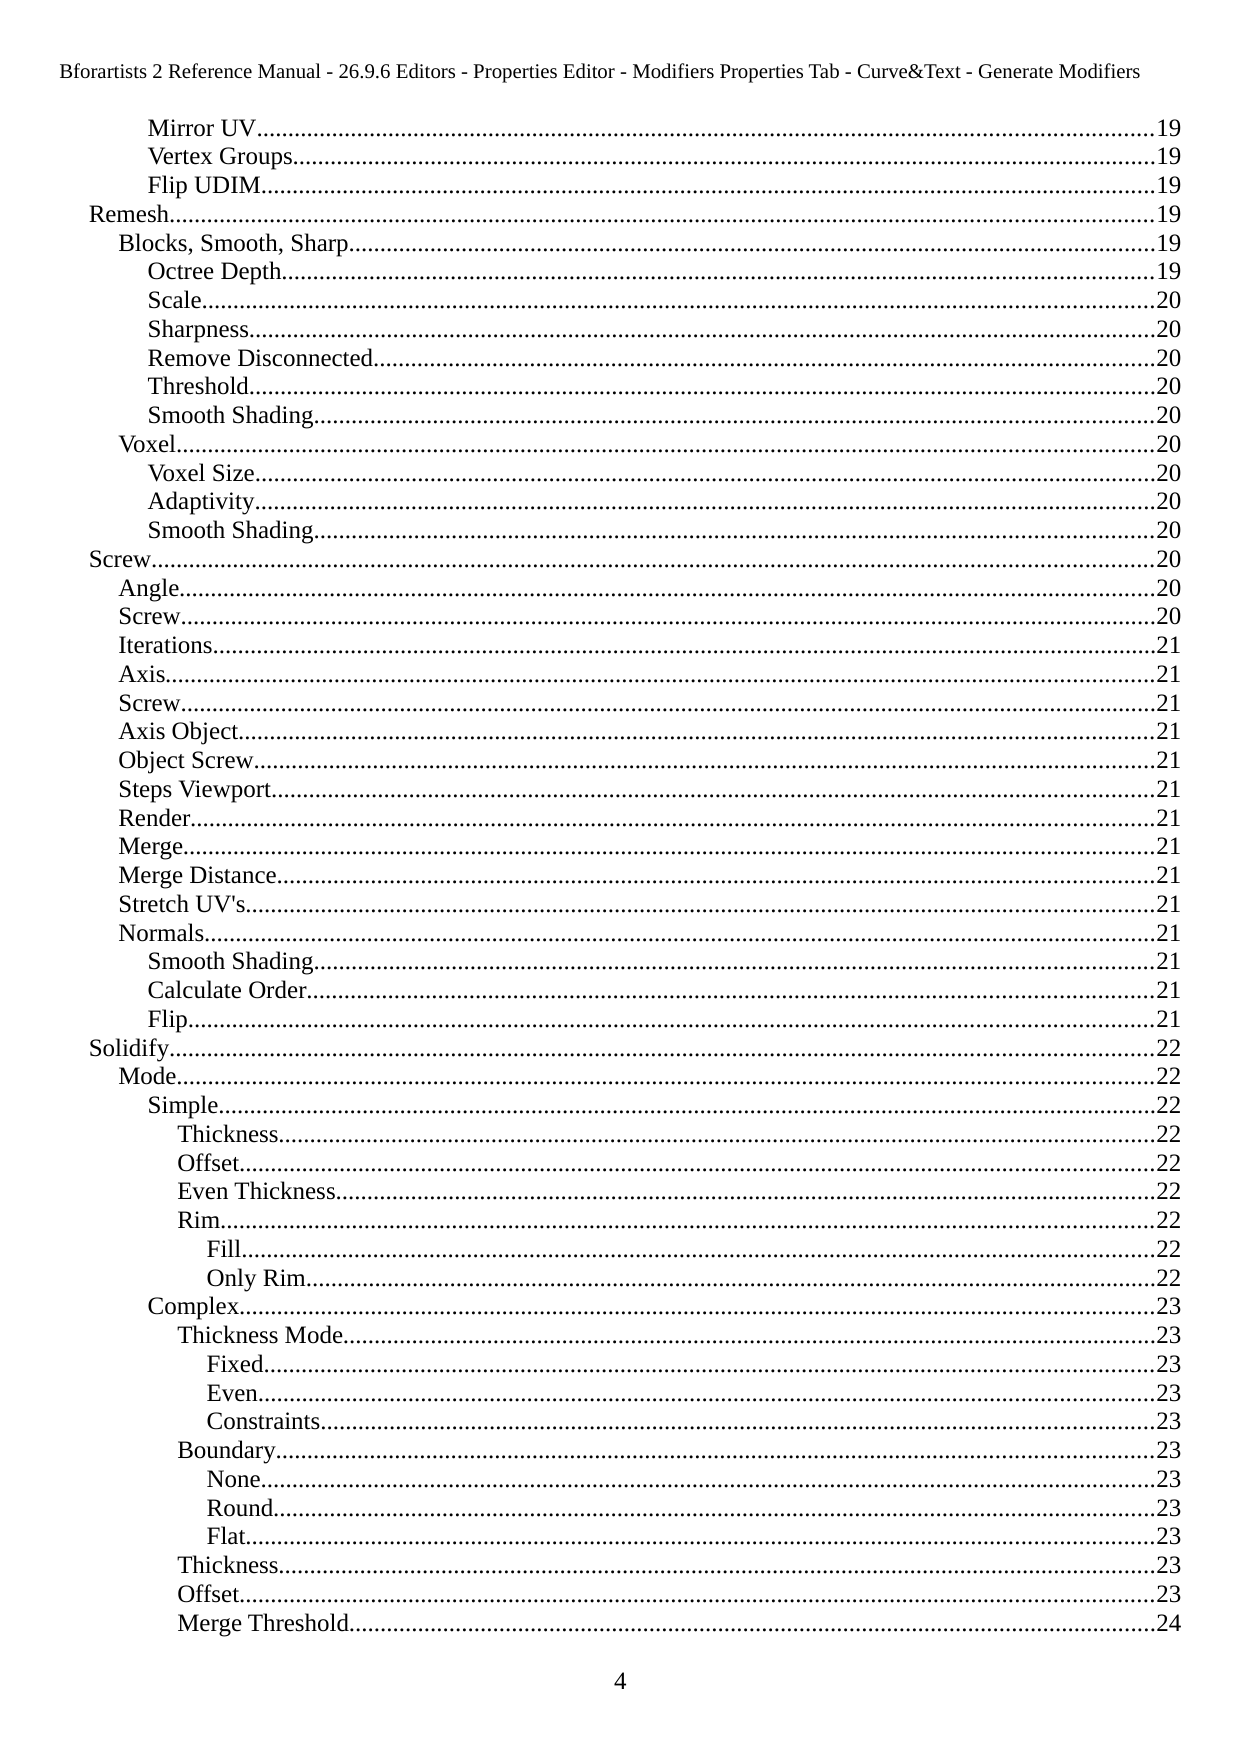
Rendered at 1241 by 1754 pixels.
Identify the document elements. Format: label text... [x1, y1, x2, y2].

text Solidify 22 [88, 1033, 1181, 1061]
text Normals 21 [118, 918, 1181, 946]
text Merge Threshold 24 [177, 1608, 1181, 1636]
text Blocks, Smooth, Sharp 19 [118, 228, 1181, 256]
text Fill 22 [206, 1234, 1181, 1263]
text Adaptivity 20 [147, 486, 1181, 515]
text Offset 22 [177, 1148, 1181, 1176]
text Even Thickness 22 [177, 1176, 1181, 1205]
text Merge Distance 21 [118, 860, 1181, 889]
text Constraints 23 [206, 1406, 1181, 1435]
text Smooth Shading 21 [147, 946, 1181, 975]
text Thickness Mode 23 [177, 1320, 1181, 1349]
text Angle 20 [118, 573, 1181, 601]
text Mode 22 [118, 1061, 1181, 1090]
text Merge 21 [118, 831, 1181, 860]
text Boundary 23 [177, 1435, 1181, 1464]
text Round 23 [206, 1493, 1181, 1521]
text Flip UDIM 19 [147, 170, 1181, 199]
text Voxel 20 [118, 429, 1181, 458]
text Stretch UV's 21 [118, 889, 1181, 918]
text Only Rim 22 [206, 1263, 1181, 1291]
text Rim 22 [177, 1205, 1181, 1234]
text Flat 23 [206, 1521, 1181, 1550]
text Even 23 [206, 1378, 1181, 1406]
text Threshold 20 [147, 371, 1181, 400]
text Voxel Size 20 [147, 458, 1181, 486]
text None 23 [206, 1464, 1181, 1493]
text Smooth Shading 20 [147, 400, 1181, 429]
text Thickness 23 [177, 1550, 1181, 1579]
text Offset 23 [177, 1579, 1181, 1608]
text Fixed 23 [206, 1349, 1181, 1378]
text Axis Object 21 [118, 716, 1181, 745]
text Simple 22 [147, 1090, 1181, 1119]
text Steps Viewport 21 [118, 774, 1181, 803]
text Iterations 21 [118, 630, 1181, 659]
text Screw 20 [88, 544, 1181, 573]
text Screw 20 [118, 601, 1181, 630]
text Octree Depth 19 [147, 256, 1181, 285]
text Object Screw 21 [118, 745, 1181, 774]
text Screw 21 [118, 688, 1181, 716]
text Flip 21 [147, 1004, 1181, 1033]
text Calculate Order 21 [147, 975, 1181, 1004]
text Axis 21 [118, 659, 1181, 688]
text Sharpness 20 [147, 314, 1181, 343]
text Remove Disconnected 20 [147, 343, 1181, 371]
text Thickness 22 [177, 1119, 1181, 1148]
text Remesh 19 [88, 199, 1181, 228]
text Render 21 [118, 803, 1181, 831]
text Mirror UV 19 [147, 113, 1181, 141]
text Vertex Groups 19 [147, 141, 1181, 170]
text Complex 23 [147, 1291, 1181, 1320]
text Scale 20 [147, 285, 1181, 314]
text Smooth Shading 20 [147, 515, 1181, 544]
